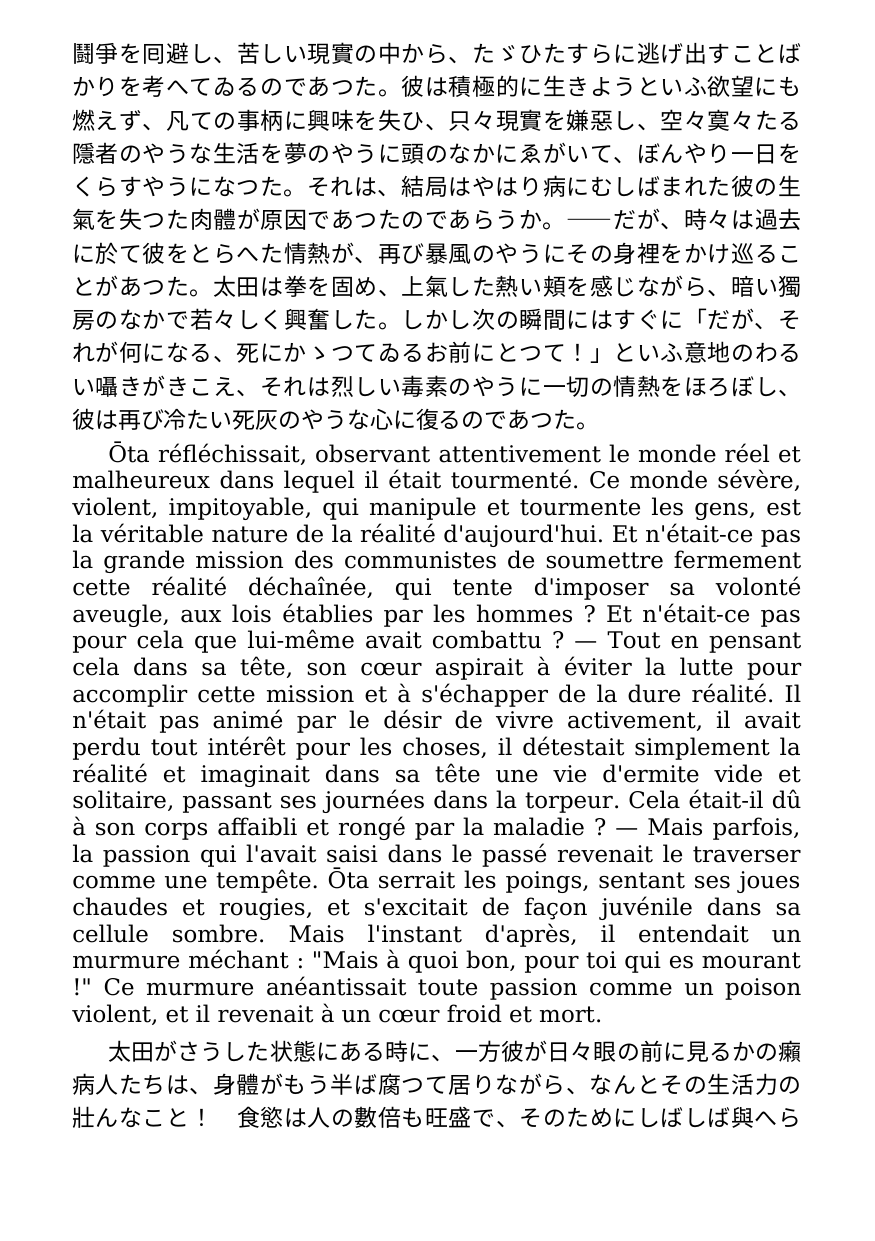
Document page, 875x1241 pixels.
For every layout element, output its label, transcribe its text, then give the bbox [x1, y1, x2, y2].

text 鬪爭を囘避し、苦しい現實の中から、たゞひたすらに逃げ出すことばかりを考へてゐるのであつた。彼は積極的に生きようといふ欲望にも燃えず、凡ての事柄に興味を失ひ、只々現實を嫌惡し、空々寞々たる隱者のやうな生活を夢のやうに頭のなかにゑがいて、ぼんやり一日をくらすやうになつた。それは、結局はやはり病にむしばまれた彼の生氣を失つた肉體が原因であつたのであらうか。――だが、時々は過去に於て彼をとらへた情熱が、再び暴風のやうにその身裡をかけ巡ることがあつた。太田は拳を固め、上氣した熱い頬を感じながら、暗い獨房のなかで若々しく興奮した。しかし次の瞬間にはすぐに「だが、それが何になる、死にかゝつてゐるお前にとつて！」といふ意地のわるい囁きがきこえ、それは烈しい毒素のやうに一切の情熱をほろぼし、彼は再び冷たい死灰のやうな心に復るのであつた。 [72, 36, 802, 435]
text 太田がさうした状態にある時に、一方彼が日々眼の前に見るかの癩病人たちは、身體がもう半ば腐つて居りながら、なんとその生活力の壯んなこと！ 食慾は人の數倍も旺盛で、そのためにしばしば與へら [72, 1033, 802, 1133]
text Ōta réfléchissait, observant attentivement le monde réel et malheureux dans lequel il était tourmenté. Ce monde sévère, violent, impitoyable, qui manipule et tourmente les gens, est la véritable nature de la réalité d'aujourd'hui. Et n'était-ce pas la grande mission des communistes de soumettre fermement cette réalité déchaînée, qui tente d'imposer sa volonté aveugle, aux lois établies par les hommes ? Et n'était-ce pas pour cela que lui-même avait combattu ? — Tout en pensant cela dans sa tête, son cœur aspirait à éviter la lutte pour accomplir cette mission et à s'échapper de la dure réalité. Il n'était pas animé par le désir de vivre activement, il avait perdu tout intérêt pour les choses, il détestait simplement la réalité et imaginait dans sa tête une vie d'ermite vide et solitaire, passant ses journées dans la torpeur. Cela était-il dû à son corps affaibli et rongé par la maladie ? — Mais parfois, la passion qui l'avait saisi dans le passé revenait le traverser comme une tempête. Ōta serrait les poings, sentant ses joues chaudes et rougies, et s'excitait de façon juvénile dans sa cellule sombre. Mais l'instant d'après, il entendait un murmure méchant : "Mais à quoi bon, pour toi qui es mourant !" Ce murmure anéantissait toute passion comme un poison violent, et il revenait à un cœur froid et mort. [72, 441, 802, 1027]
